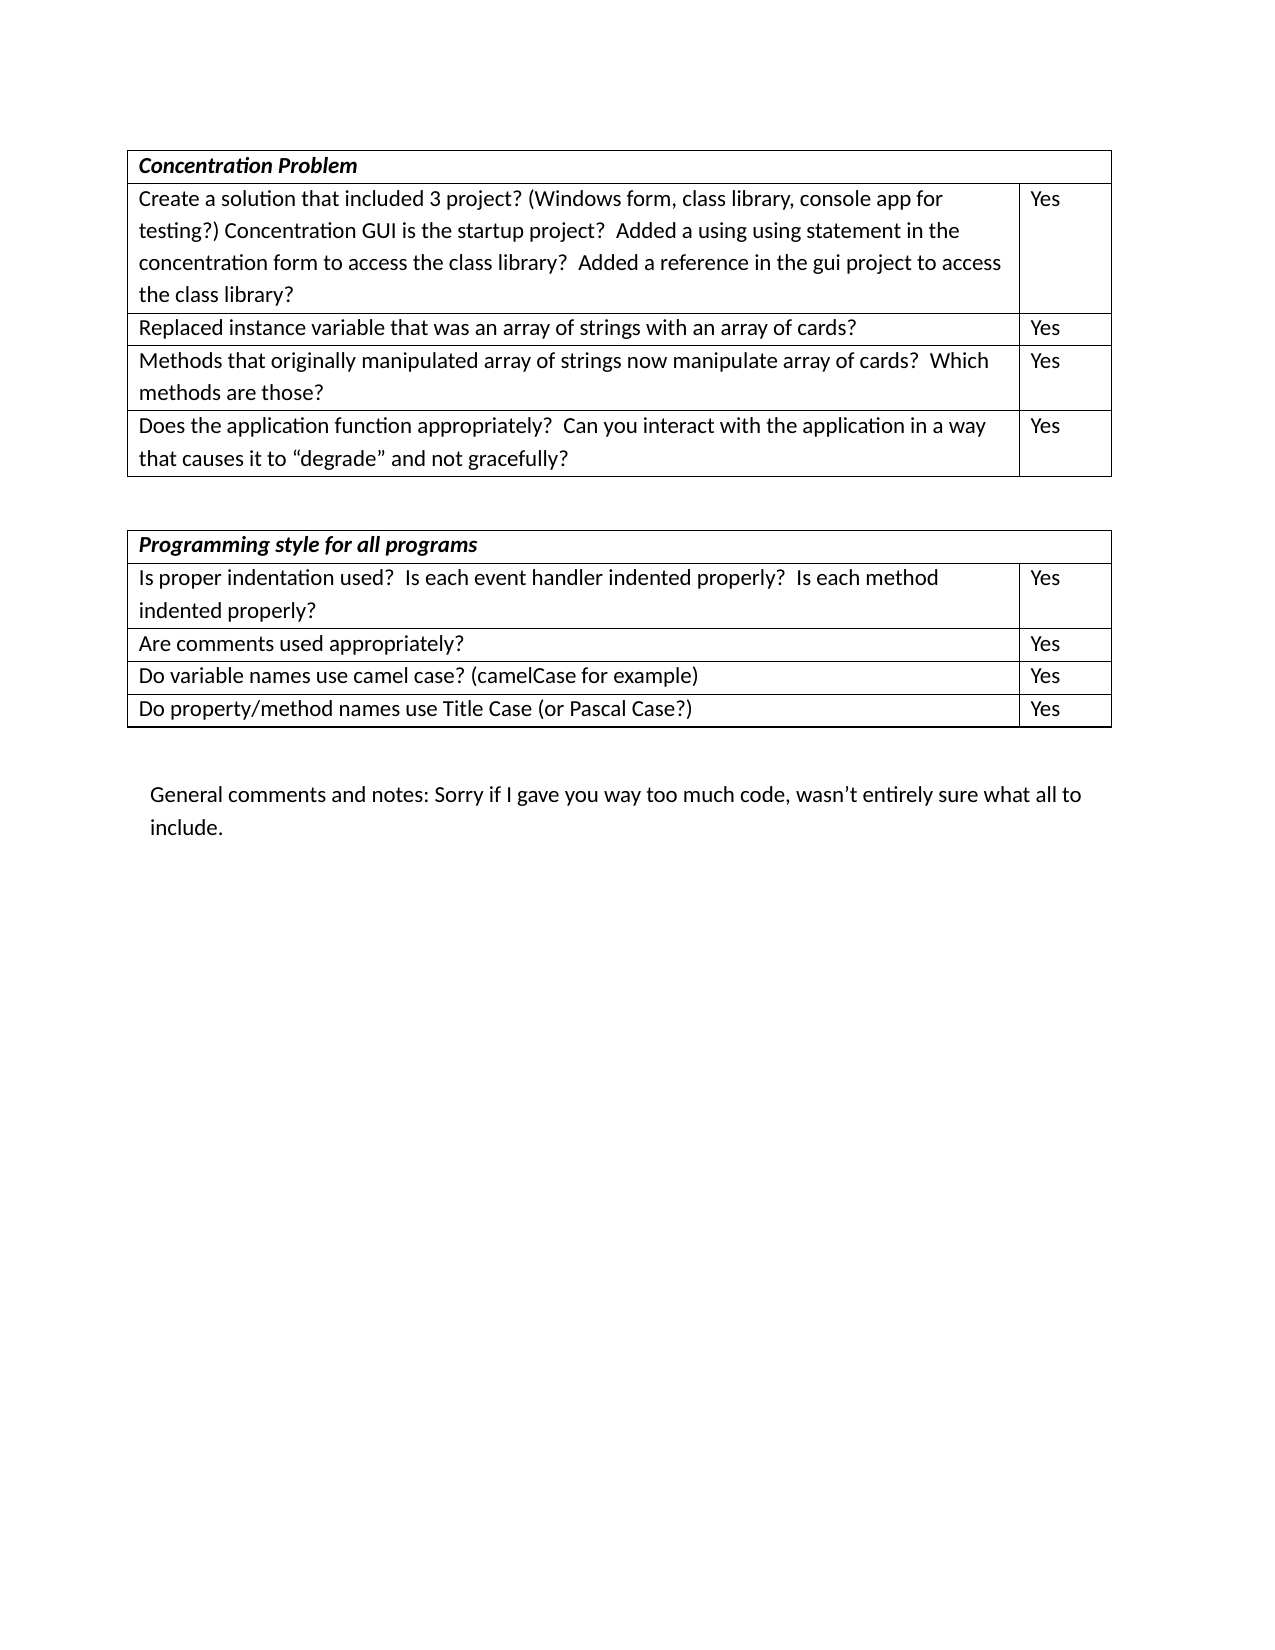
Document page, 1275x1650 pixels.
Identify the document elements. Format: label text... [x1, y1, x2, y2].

table_cell Yes [1020, 662, 1111, 693]
table_cell Yes [1020, 629, 1111, 661]
table_cell Yes [1020, 695, 1111, 726]
text General comments and notes: Sorry if I gave you way too much code, wasn’t entirely sure what all to include. [150, 780, 1125, 841]
table_cell Replaced instance variable that was an array of strings with an array of cards? [128, 314, 1019, 345]
table_cell Yes [1020, 411, 1111, 476]
table_header Programming style for all programs [128, 531, 1111, 562]
table_cell Yes [1020, 346, 1111, 410]
table_cell Is proper indentation used? Is each event handler indented properly? Is each method indented properly? [128, 564, 1019, 628]
table_cell Yes [1020, 564, 1111, 628]
table_cell Create a solution that included 3 project? (Windows form, class library, console app for testing?) Concentration GUI is the startup project? Added a using using statement in the concentration form to access the class library? Added a reference in the gui project to access the class library? [128, 184, 1019, 312]
table_cell Do property/method names use Title Case (or Pascal Case?) [128, 695, 1019, 726]
table_cell Does the application function appropriately? Can you interact with the application in a way that causes it to “degrade” and not gracefully? [128, 411, 1019, 476]
table_cell Methods that originally manipulated array of strings now manipulate array of cards? Which methods are those? [128, 346, 1019, 410]
table_cell Yes [1020, 314, 1111, 345]
table_cell Are comments used appropriately? [128, 629, 1019, 661]
table_cell Yes [1020, 184, 1111, 312]
table_cell Do variable names use camel case? (camelCase for example) [128, 662, 1019, 693]
table_header Concentration Problem [128, 151, 1111, 183]
